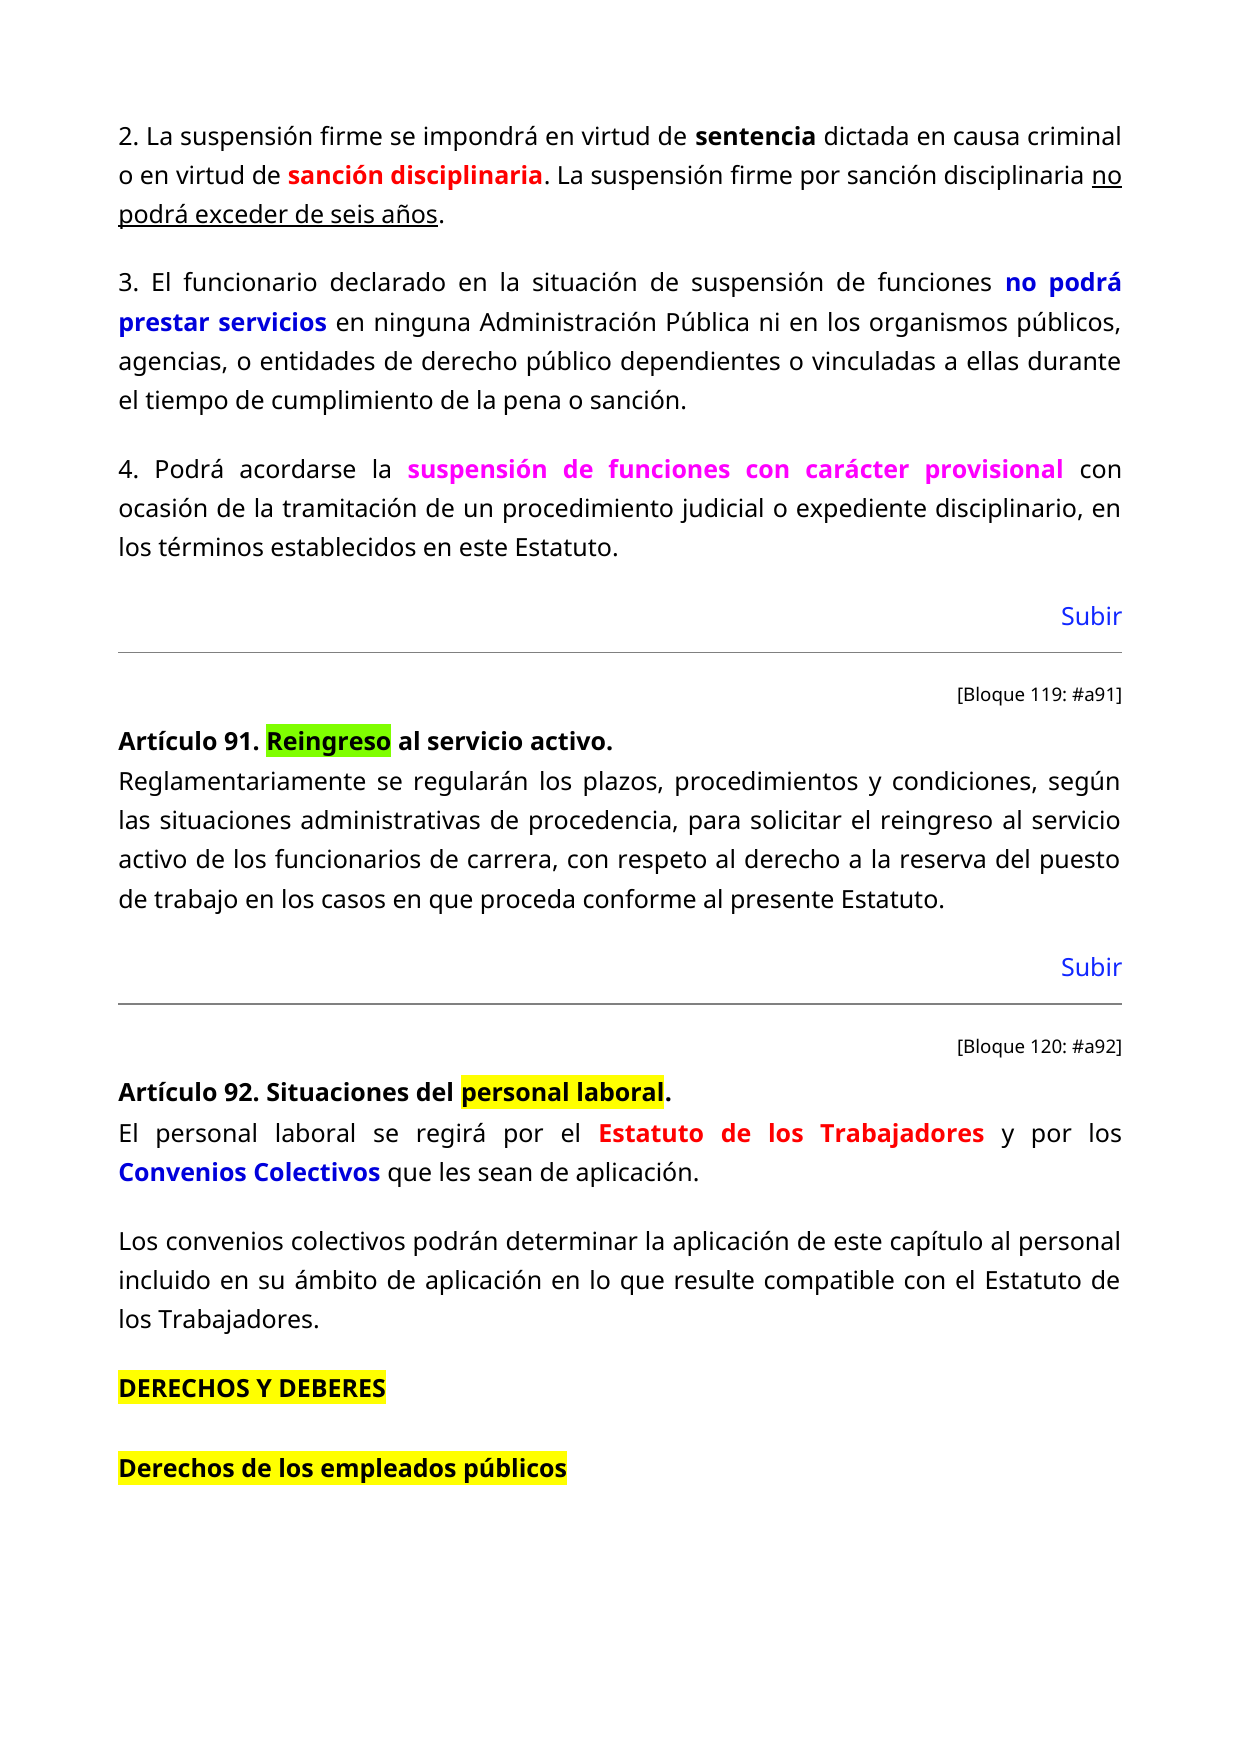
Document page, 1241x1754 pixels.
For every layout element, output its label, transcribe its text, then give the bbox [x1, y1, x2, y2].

text El personal laboral se regirá por el Estatuto de los Trabajadores y por los Convenios Colectivos que les sean de aplicación. [118, 1115, 1122, 1189]
text 4. Podrá acordarse la suspensión de funciones con carácter provisional con ocasión de la tramitación de un procedimiento judicial o expediente disciplinario, en los términos establecidos en este Estatuto. [118, 451, 1122, 564]
text [Bloque 119: #a91] [118, 682, 1122, 707]
text Los convenios colectivos podrán determinar la aplicación de este capítulo al personal incluido en su ámbito de aplicación en lo que resulte compatible con el Estatuto de los Trabajadores. [118, 1223, 1122, 1336]
text Reglamentariamente se regularán los plazos, procedimientos y condiciones, según las situaciones administrativas de procedencia, para solicitar el reingreso al servicio activo de los funcionarios de carrera, con respeto al derecho a la reserva del puesto de trabajo en los casos en que proceda conforme al presente Estatuto. [118, 764, 1122, 915]
text Subir [118, 598, 1122, 632]
text DERECHOS Y DEBERES [118, 1370, 1122, 1404]
text Subir [118, 950, 1122, 984]
subtitle Artículo 92. Situaciones del personal laboral. [118, 1075, 1122, 1109]
subtitle Artículo 91. Reingreso al servicio activo. [118, 723, 1122, 757]
text [Bloque 120: #a92] [118, 1033, 1122, 1059]
text 2. La suspensión firme se impondrá en virtud de sentencia dictada en causa criminal o en virtud de sanción disciplinaria. La suspensión firme por sanción disciplinaria no podrá exceder de seis años. [118, 118, 1122, 231]
subtitle Derechos de los empleados públicos [118, 1451, 1122, 1485]
text 3. El funcionario declarado en la situación de suspensión de funciones no podrá prestar servicios en ninguna Administración Pública ni en los organismos públicos, agencias, o entidades de derecho público dependientes o vinculadas a ellas durante el tiempo de cumplimiento de la pena o sanción. [118, 265, 1122, 417]
